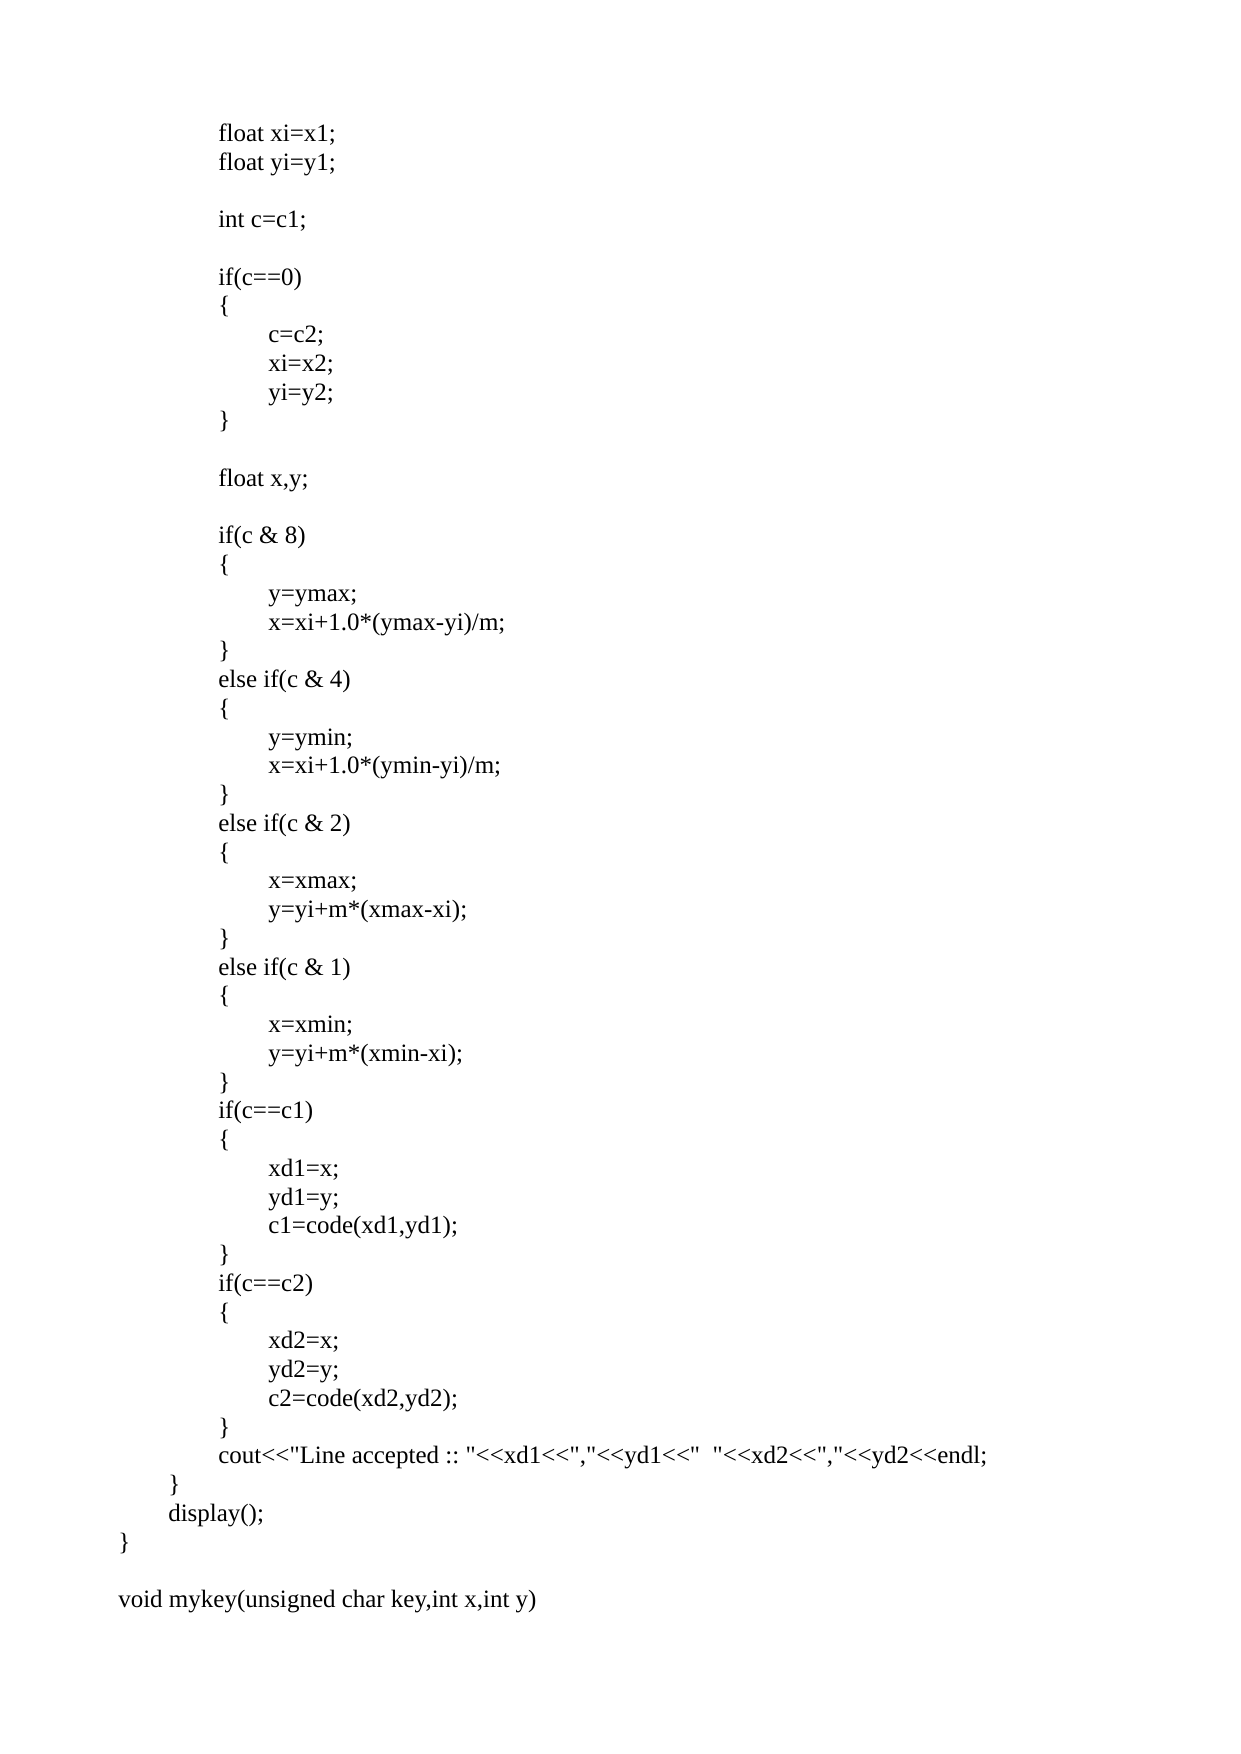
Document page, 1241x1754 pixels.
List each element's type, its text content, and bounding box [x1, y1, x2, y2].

text x=xi+1.0*(ymax-yi)/m; [118, 607, 1122, 636]
text if(c==c2) [118, 1268, 1122, 1297]
text if(c & 8) [118, 521, 1122, 549]
text } [118, 1239, 1122, 1268]
text yd2=y; [118, 1354, 1122, 1383]
text y=yi+m*(xmin-xi); [118, 1038, 1122, 1067]
text if(c==c1) [118, 1096, 1122, 1124]
text y=yi+m*(xmax-xi); [118, 894, 1122, 923]
text } [118, 636, 1122, 664]
text { [118, 981, 1122, 1009]
text xd2=x; [118, 1326, 1122, 1354]
text { [118, 693, 1122, 722]
text int c=c1; [118, 204, 1122, 233]
text } [118, 1527, 1122, 1556]
text c2=code(xd2,yd2); [118, 1383, 1122, 1412]
text } [118, 779, 1122, 808]
text c=c2; [118, 319, 1122, 348]
text else if(c & 4) [118, 664, 1122, 693]
text y=ymin; [118, 722, 1122, 751]
text x=xi+1.0*(ymin-yi)/m; [118, 751, 1122, 779]
text x=xmax; [118, 866, 1122, 894]
text else if(c & 2) [118, 808, 1122, 837]
text } [118, 1412, 1122, 1441]
text if(c==0) [118, 262, 1122, 291]
text else if(c & 1) [118, 952, 1122, 981]
text yi=y2; [118, 377, 1122, 406]
text { [118, 1297, 1122, 1326]
text float xi=x1; [118, 118, 1122, 147]
text } [118, 1469, 1122, 1498]
text { [118, 549, 1122, 578]
text { [118, 291, 1122, 319]
text void mykey(unsigned char key,int x,int y) [118, 1584, 1122, 1613]
text c1=code(xd1,yd1); [118, 1211, 1122, 1239]
text y=ymax; [118, 578, 1122, 607]
text float x,y; [118, 463, 1122, 492]
text display(); [118, 1498, 1122, 1527]
text yd1=y; [118, 1182, 1122, 1211]
text } [118, 406, 1122, 434]
text { [118, 837, 1122, 866]
text cout<<"Line accepted :: "<<xd1<<","<<yd1<<" "<<xd2<<","<<yd2<<endl; [118, 1441, 1122, 1469]
text float yi=y1; [118, 147, 1122, 176]
text } [118, 923, 1122, 952]
text { [118, 1124, 1122, 1153]
text xd1=x; [118, 1153, 1122, 1182]
text xi=x2; [118, 348, 1122, 377]
text x=xmin; [118, 1009, 1122, 1038]
text } [118, 1067, 1122, 1096]
